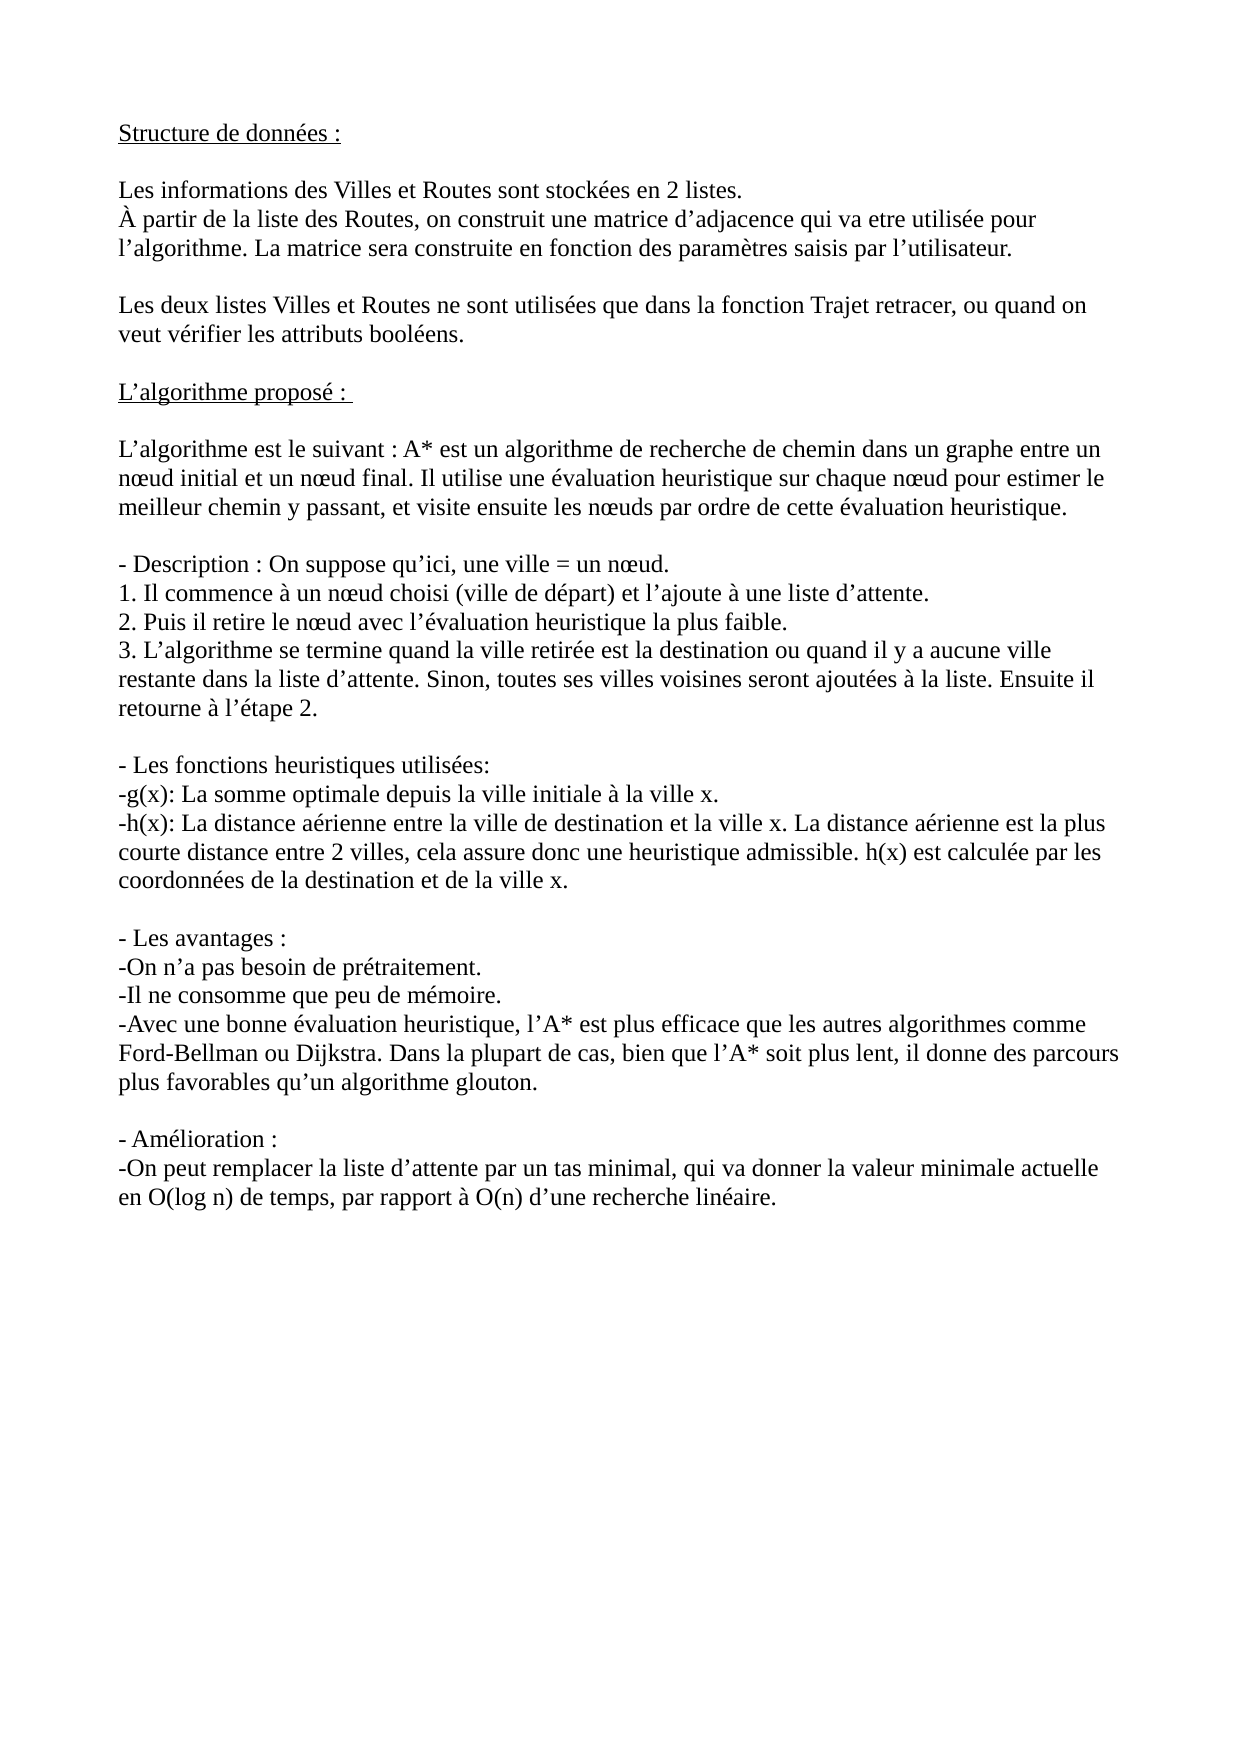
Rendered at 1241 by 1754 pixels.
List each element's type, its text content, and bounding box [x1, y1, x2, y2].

text À partir de la liste des Routes, on construit une matrice d’adjacence qui va etre utilisée pour l’algorithme. La matrice sera construite en fonction des paramètres saisis par l’utilisateur. [118, 204, 1122, 262]
text L’algorithme est le suivant : A* est un algorithme de recherche de chemin dans un graphe entre un nœud initial et un nœud final. Il utilise une évaluation heuristique sur chaque nœud pour estimer le meilleur chemin y passant, et visite ensuite les nœuds par ordre de cette évaluation heuristique. [118, 434, 1122, 521]
text Les deux listes Villes et Routes ne sont utilisées que dans la fonction Trajet retracer, ou quand on veut vérifier les attributs booléens. [118, 291, 1122, 348]
text - Description : On suppose qu’ici, une ville = un nœud. [118, 549, 1122, 578]
text 3. L’algorithme se termine quand la ville retirée est la destination ou quand il y a aucune ville restante dans la liste d’attente. Sinon, toutes ses villes voisines seront ajoutées à la liste. Ensuite il retourne à l’étape 2. [118, 636, 1122, 722]
text -Avec une bonne évaluation heuristique, l’A* est plus efficace que les autres algorithmes comme Ford-Bellman ou Dijkstra. Dans la plupart de cas, bien que l’A* soit plus lent, il donne des parcours plus favorables qu’un algorithme glouton. [118, 1009, 1122, 1096]
text Les informations des Villes et Routes sont stockées en 2 listes. [118, 176, 1122, 204]
text -h(x): La distance aérienne entre la ville de destination et la ville x. La distance aérienne est la plus courte distance entre 2 villes, cela assure donc une heuristique admissible. h(x) est calculée par les coordonnées de la destination et de la ville x. [118, 808, 1122, 894]
text -g(x): La somme optimale depuis la ville initiale à la ville x. [118, 779, 1122, 808]
text - Amélioration : [118, 1124, 1122, 1153]
text -On n’a pas besoin de prétraitement. [118, 952, 1122, 981]
text Structure de données : [118, 118, 1122, 147]
text L’algorithme proposé : [118, 377, 1122, 406]
text - Les fonctions heuristiques utilisées: [118, 751, 1122, 779]
text -Il ne consomme que peu de mémoire. [118, 981, 1122, 1009]
text -On peut remplacer la liste d’attente par un tas minimal, qui va donner la valeur minimale actuelle en O(log n) de temps, par rapport à O(n) d’une recherche linéaire. [118, 1153, 1122, 1211]
text 1. Il commence à un nœud choisi (ville de départ) et l’ajoute à une liste d’attente. [118, 578, 1122, 607]
text 2. Puis il retire le nœud avec l’évaluation heuristique la plus faible. [118, 607, 1122, 636]
text - Les avantages : [118, 923, 1122, 952]
